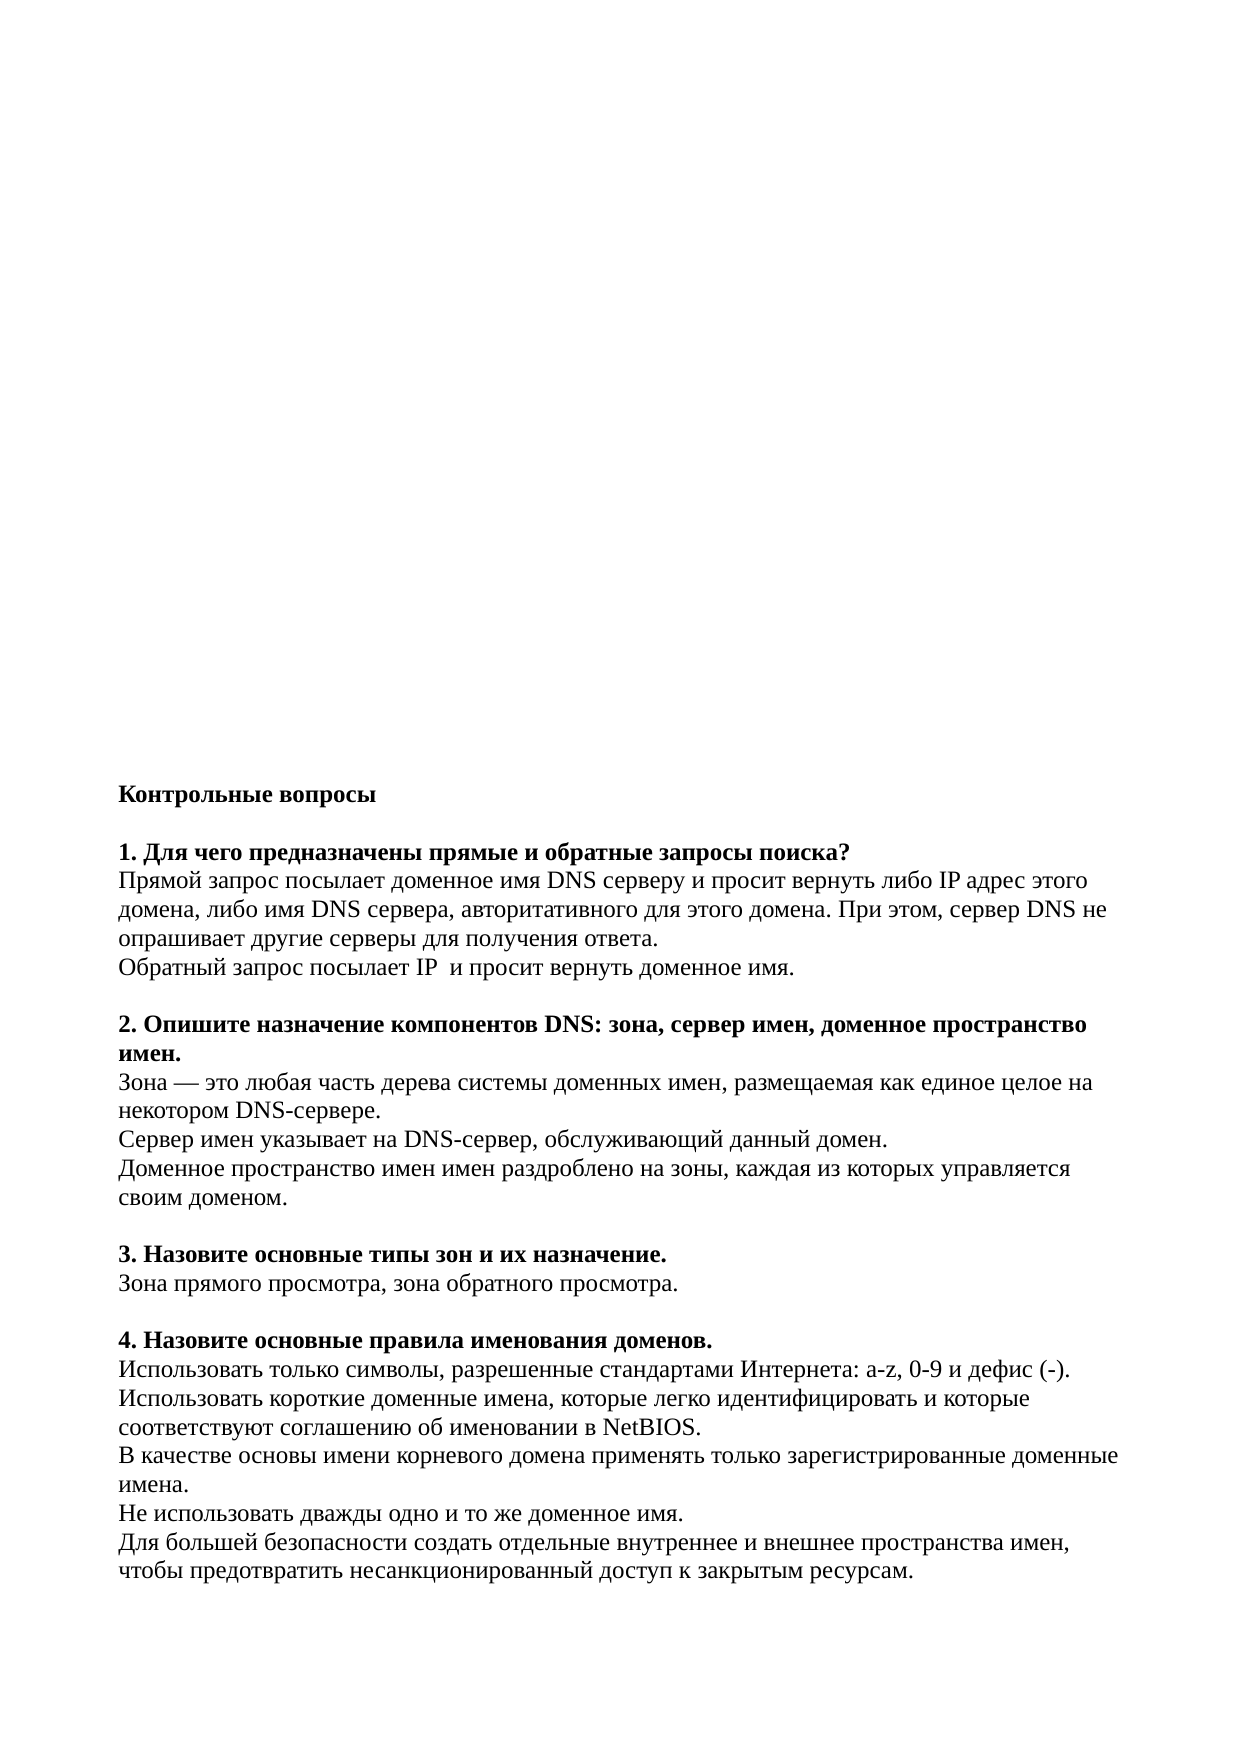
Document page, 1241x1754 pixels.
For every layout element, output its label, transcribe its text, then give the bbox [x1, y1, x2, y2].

text Контрольные вопросы 1. Для чего предназначены прямые и обратные запросы поиска? [118, 118, 1122, 866]
text Прямой запрос посылает доменное имя DNS серверу и просит вернуть либо IP адрес этого домена, либо имя DNS сервера, авторитативного для этого домена. При этом, сервер DNS не опрашивает другие серверы для получения ответа. Обратный запрос посылает IP и просит вернуть доменное имя. 2. Опишите назначение компонентов DNS: зона, сервер имен, доменное пространство имен. Зона — это любая часть дерева системы доменных имен, размещаемая как единое целое на некотором DNS-сервере. Сервер имен указывает на DNS-сервер, обслуживающий данный домен. Доменное пространство имен имен раздроблено на зоны, каждая из которых управляется своим доменом. 3. Назовите основные типы зон и их назначение. Зона прямого просмотра, зона обратного просмотра. 4. Назовите основные правила именования доменов. Использовать только символы, разрешенные стандартами Интернета: а-z, 0-9 и дефис (-). Использовать короткие доменные имена, которые легко идентифицировать и которые соответствуют соглашению об именовании в NetBIOS. В качестве основы имени корневого домена применять только зарегистрированные доменные имена. Не использовать дважды одно и то же доменное имя. Для большей безопасности создать отдельные внутреннее и внешнее пространства имен, чтобы предотвратить несанкционированный доступ к закрытым ресурсам. [118, 866, 1122, 1613]
